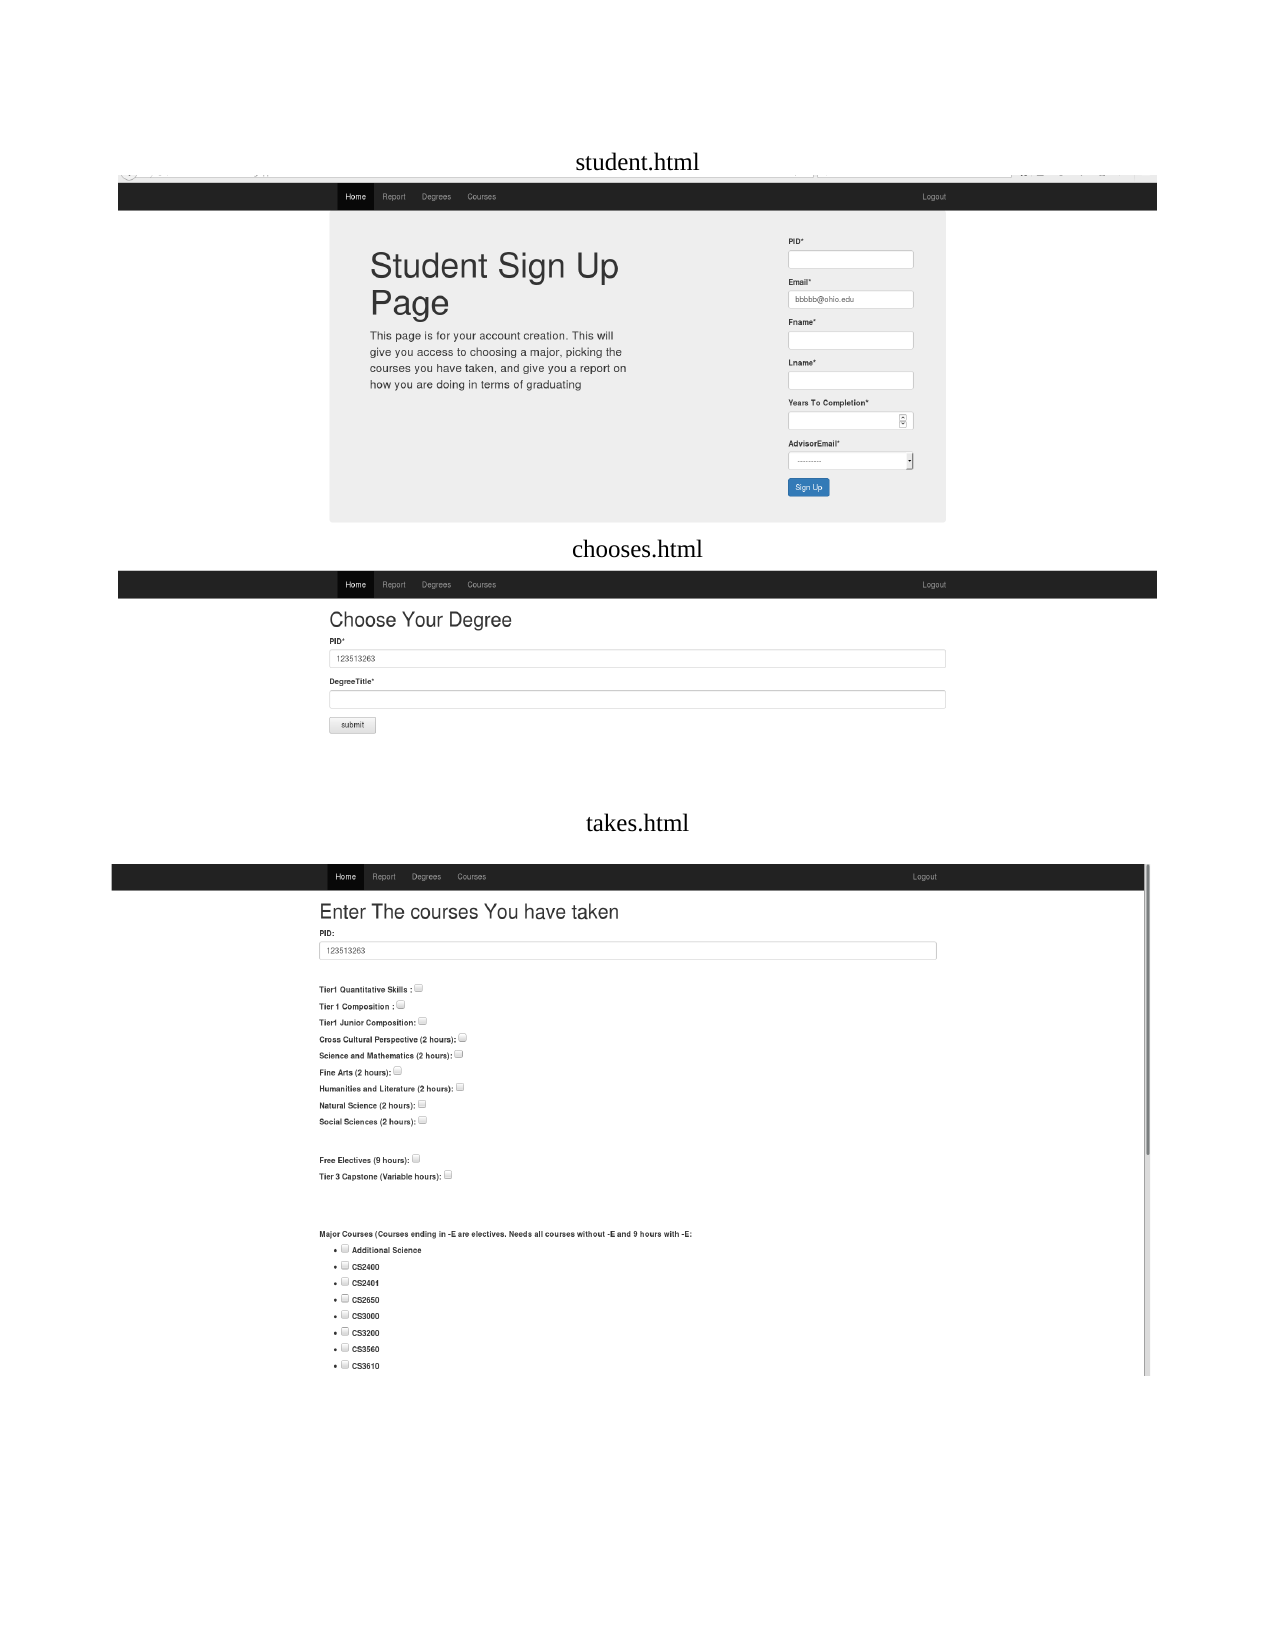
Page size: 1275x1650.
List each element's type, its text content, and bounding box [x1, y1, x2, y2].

picture [118, 175, 1157, 534]
text student.html [118, 147, 1157, 175]
text chooses.html [118, 534, 1157, 562]
picture [118, 570, 1157, 687]
text takes.html [118, 808, 1157, 837]
picture [111, 864, 1151, 1376]
